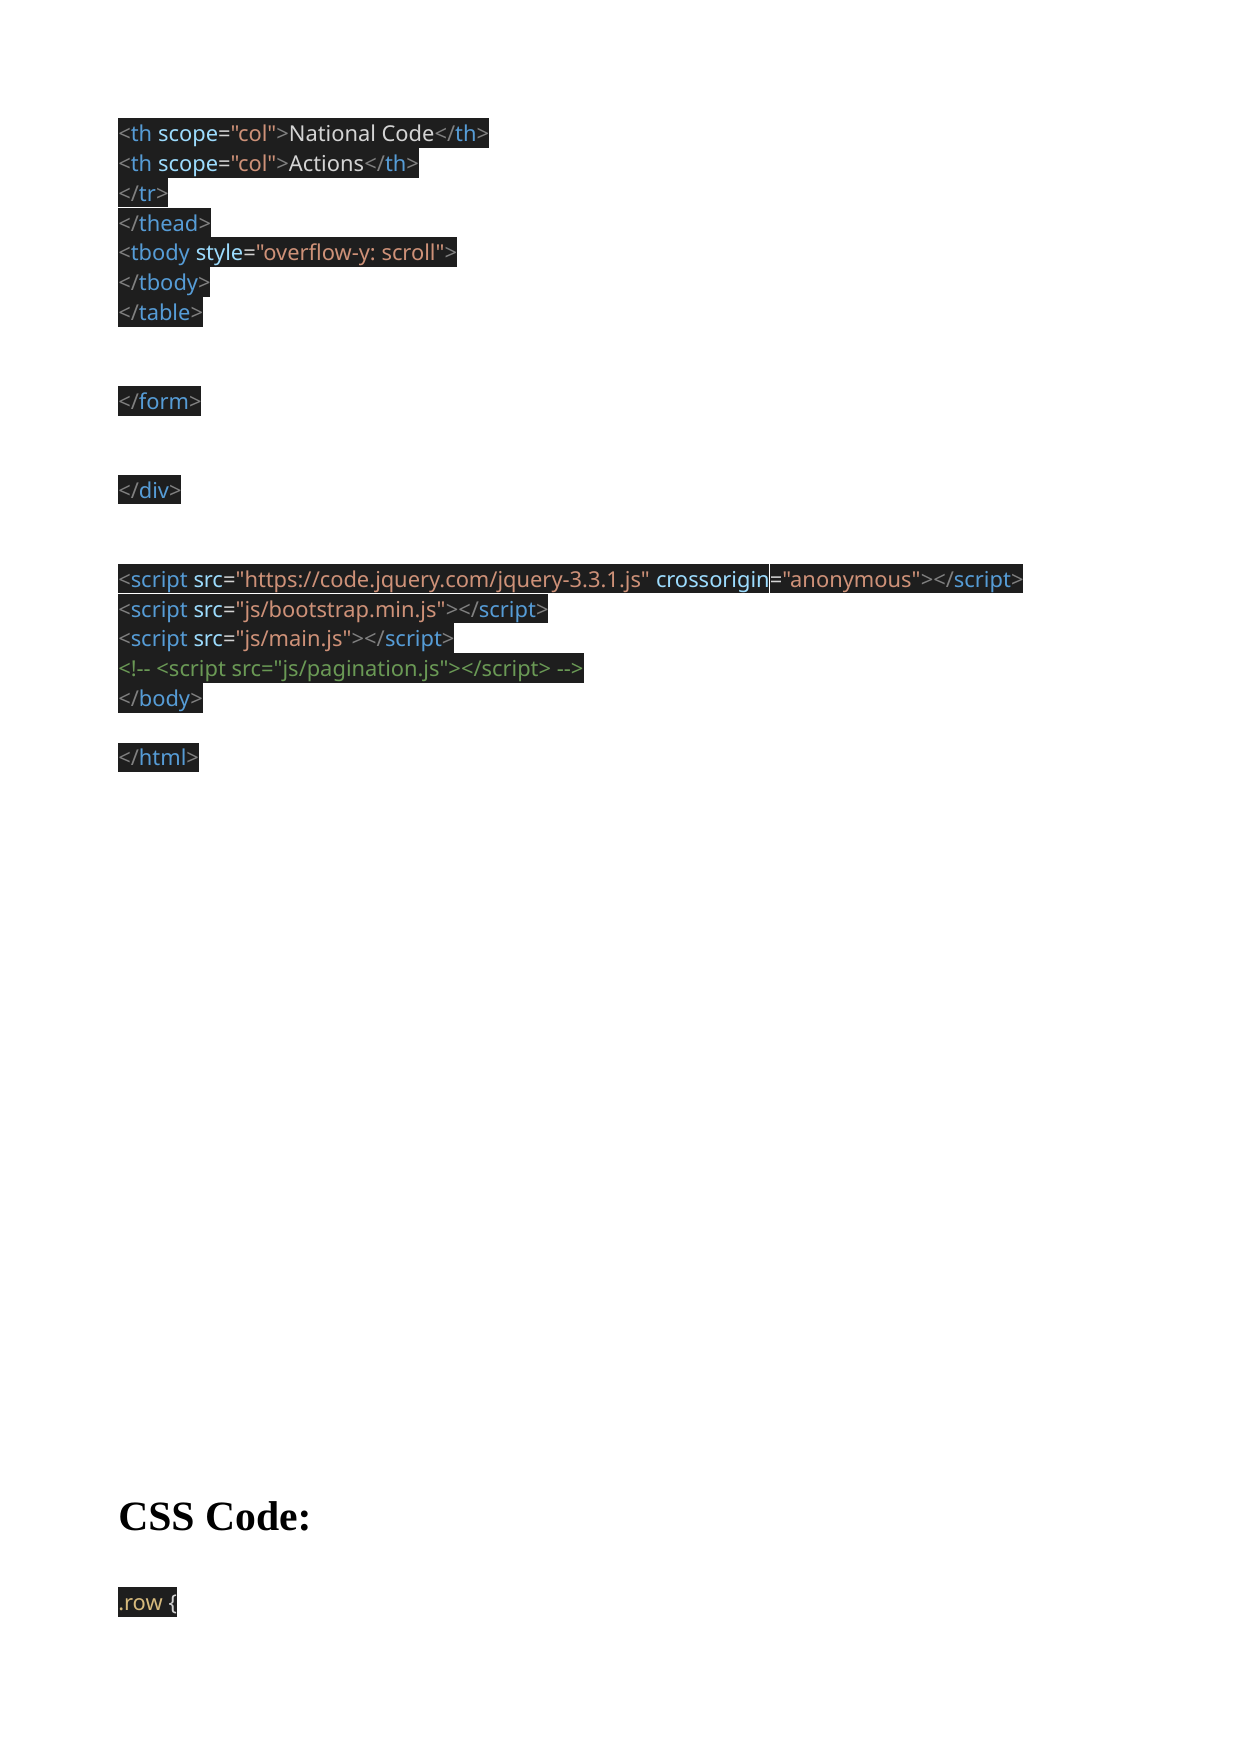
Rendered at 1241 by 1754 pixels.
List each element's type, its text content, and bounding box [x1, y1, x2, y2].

text </html> [118, 742, 1122, 772]
text </table> [118, 297, 1122, 327]
text <script src="https://code.jquery.com/jquery-3.3.1.js" crossorigin="anonymous"></script> [118, 564, 1122, 593]
text <th scope="col">Actions</th> [118, 148, 1122, 178]
text <tbody style="overflow-y: scroll"> [118, 237, 1122, 267]
text <script src="js/bootstrap.min.js"></script> [118, 593, 1122, 623]
text <th scope="col">National Code</th> [118, 118, 1122, 148]
text CSS Code: [118, 1491, 1122, 1539]
text .row { [118, 1587, 1122, 1617]
text </tbody> [118, 267, 1122, 297]
text </body> [118, 683, 1122, 713]
text <script src="js/main.js"></script> [118, 623, 1122, 653]
text </div> [118, 475, 1122, 504]
text </tr> [118, 178, 1122, 207]
text </thead> [118, 207, 1122, 237]
text <!-- <script src="js/pagination.js"></script> --> [118, 653, 1122, 683]
text </form> [118, 386, 1122, 416]
